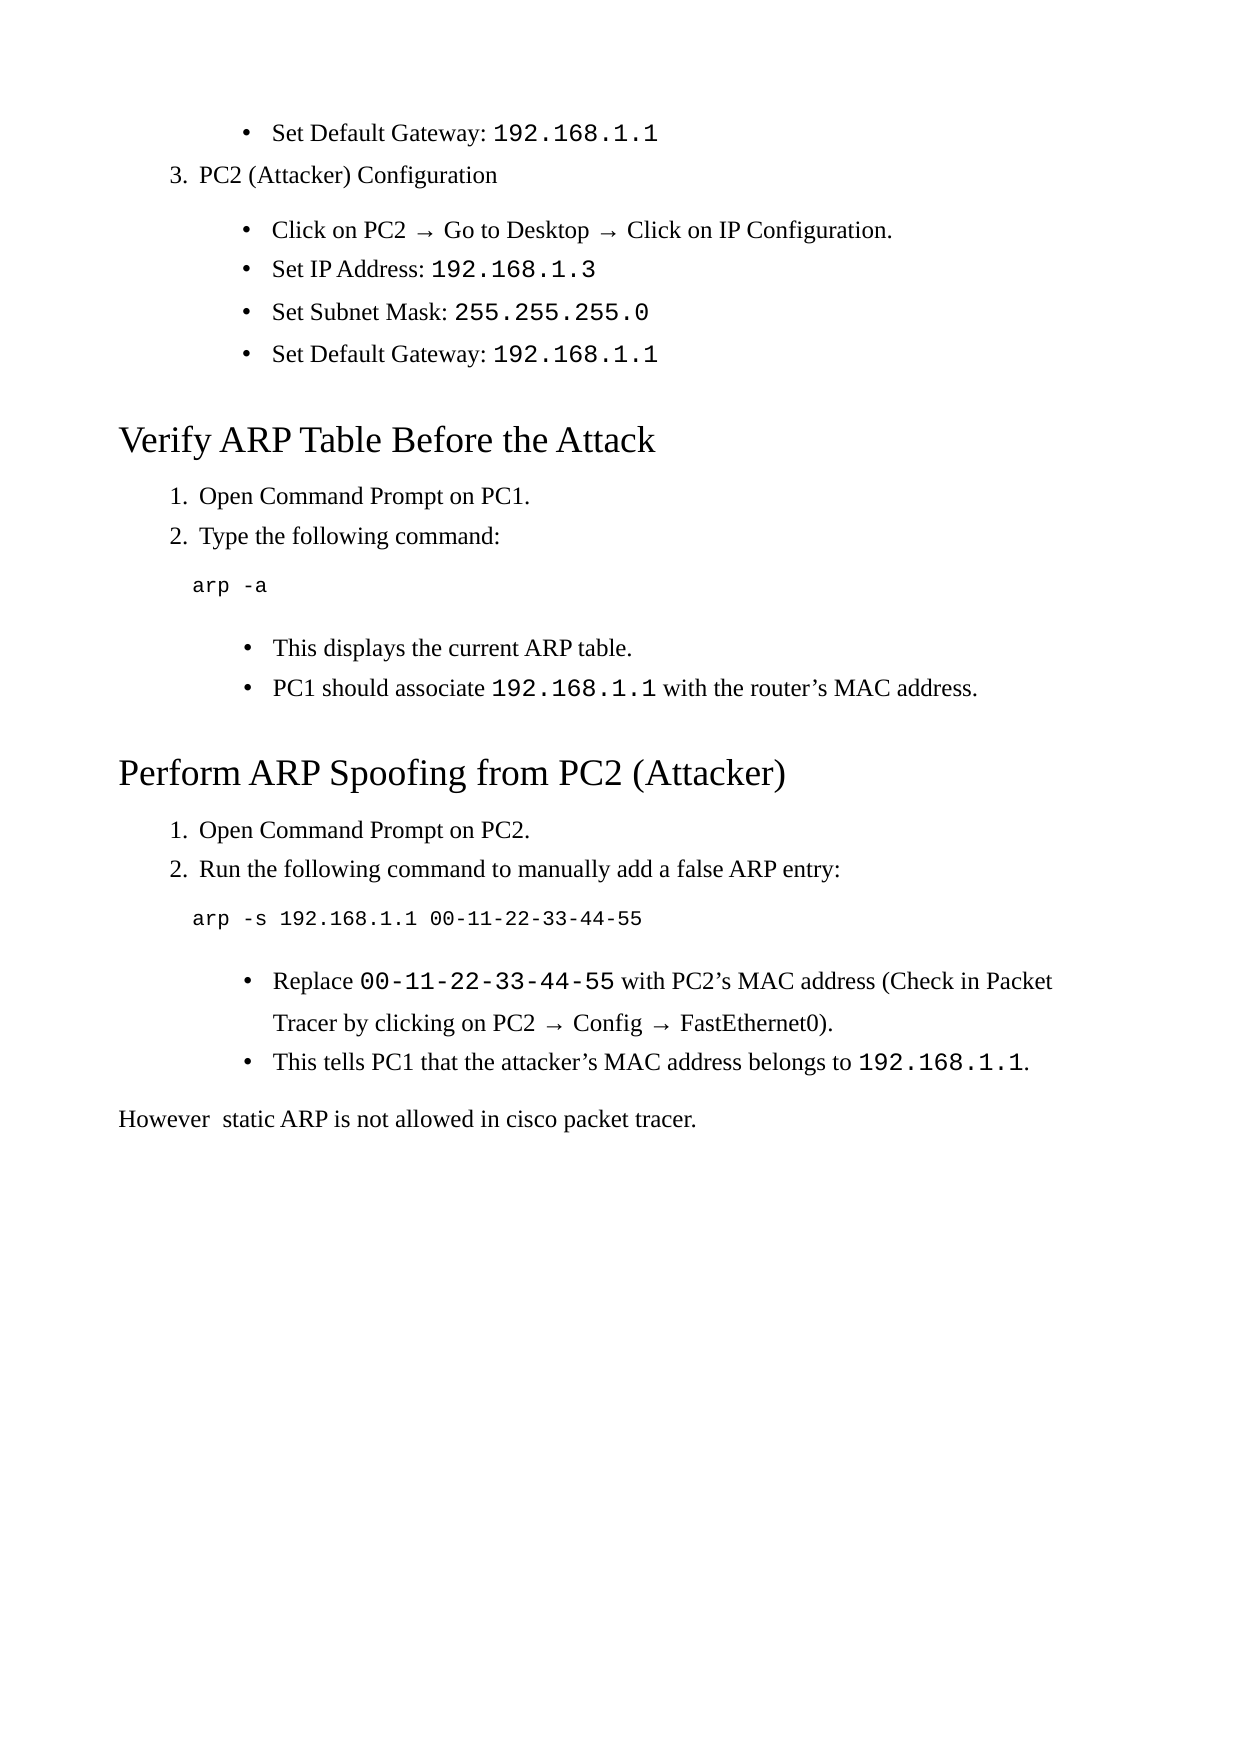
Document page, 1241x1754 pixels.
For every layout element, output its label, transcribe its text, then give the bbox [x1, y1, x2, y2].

list Set IP Address: 192.168.1.3 [242, 254, 1122, 285]
list PC2 (Attacker) Configuration [169, 161, 1122, 189]
list This tells PC1 that the attacker’s MAC address belongs to 192.168.1.1. [243, 1047, 1122, 1078]
list This displays the current ARP table. [243, 633, 1122, 662]
text However static ARP is not allowed in cisco packet tracer. [118, 1104, 1122, 1133]
list Type the following command: [169, 521, 1122, 550]
list Open Command Prompt on PC2. [169, 815, 1122, 843]
list Set Default Gateway: 192.168.1.1 [242, 118, 1122, 149]
list Run the following command to manually add a false ARP entry: [169, 854, 1122, 883]
list Set Subnet Mask: 255.255.255.0 [242, 297, 1122, 328]
list Click on PC2 → Go to Desktop → Click on IP Configuration. [242, 215, 1122, 243]
subtitle Verify ARP Table Before the Attack [118, 417, 1122, 460]
list Open Command Prompt on PC1. [169, 481, 1122, 510]
text arp -a [192, 575, 1122, 599]
list Set Default Gateway: 192.168.1.1 [242, 339, 1122, 370]
list PC1 should associate 192.168.1.1 with the router’s MAC address. [243, 673, 1122, 703]
subtitle Perform ARP Spoofing from PC2 (Attacker) [118, 751, 1122, 794]
list Replace 00-11-22-33-44-55 with PC2’s MAC address (Check in Packet Tracer by clicking on PC2 → Config → FastEthernet0). [243, 966, 1122, 1037]
text arp -s 192.168.1.1 00-11-22-33-44-55 [192, 908, 1122, 932]
